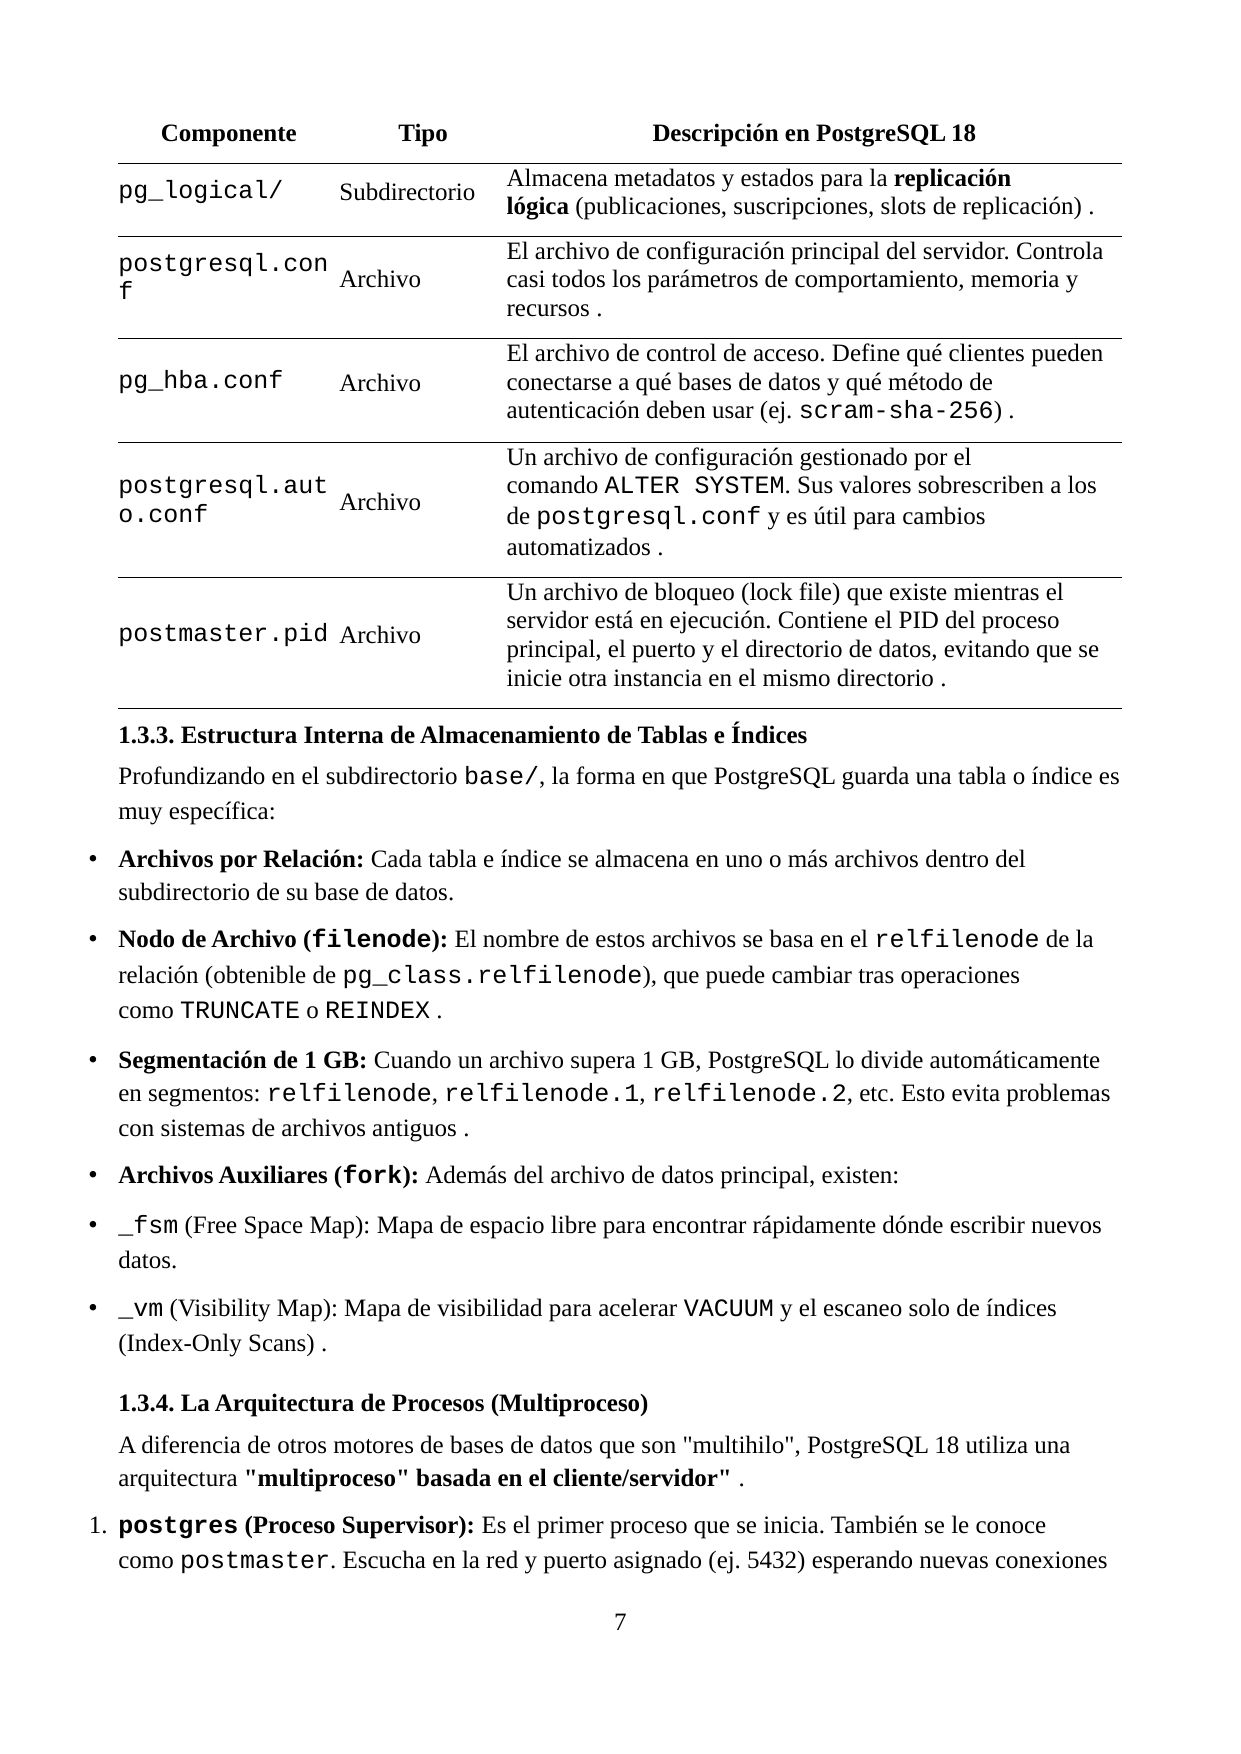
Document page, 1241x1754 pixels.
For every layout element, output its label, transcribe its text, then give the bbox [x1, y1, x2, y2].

table_cell Subdirectorio [339, 164, 506, 236]
text Profundizando en el subdirectorio base/, la forma en que PostgreSQL guarda una tabla o índice es muy específica: [118, 761, 1122, 825]
table_header Descripción en PostgreSQL 18 [506, 118, 1122, 162]
table_cell postgresql.auto.conf [118, 443, 339, 577]
table_cell Archivo [339, 339, 506, 442]
table_cell Archivo [339, 237, 506, 338]
table_header Tipo [339, 118, 506, 162]
list Archivos por Relación: Cada tabla e índice se almacena en uno o más archivos dentro del subdirectorio de su base de datos. [118, 844, 1122, 906]
list Segmentación de 1 GB: Cuando un archivo supera 1 GB, PostgreSQL lo divide automáticamente en segmentos: relfilenode, relfilenode.1, relfilenode.2, etc. Esto evita problemas con sistemas de archivos antiguos . [118, 1045, 1122, 1142]
table_cell Un archivo de bloqueo (lock file) que existe mientras el servidor está en ejecución. Contiene el PID del proceso principal, el puerto y el directorio de datos, evitando que se inicie otra instancia en el mismo directorio . [506, 578, 1122, 707]
table_cell postgresql.conf [118, 237, 339, 338]
text A diferencia de otros motores de bases de datos que son "multihilo", PostgreSQL 18 utiliza una arquitectura "multiproceso" basada en el cliente/servidor" . [118, 1430, 1122, 1491]
table_cell Un archivo de configuración gestionado por el comando ALTER SYSTEM. Sus valores sobrescriben a los de postgresql.conf y es útil para cambios automatizados . [506, 443, 1122, 577]
table_cell Almacena metadatos y estados para la replicación lógica (publicaciones, suscripciones, slots de replicación) . [506, 164, 1122, 236]
list postgres (Proceso Supervisor): Es el primer proceso que se inicia. También se le conoce como postmaster. Escucha en la red y puerto asignado (ej. 5432) esperando nuevas conexiones [118, 1510, 1122, 1576]
list _vm (Visibility Map): Mapa de visibilidad para acelerar VACUUM y el escaneo solo de índices (Index-Only Scans) . [118, 1293, 1122, 1357]
table_header Componente [118, 118, 339, 162]
list Archivos Auxiliares (fork): Además del archivo de datos principal, existen: [118, 1161, 1122, 1191]
table_cell Archivo [339, 578, 506, 707]
subtitle 1.3.4. La Arquitectura de Procesos (Multiproceso) [118, 1388, 1122, 1417]
table_cell Archivo [339, 443, 506, 577]
list Nodo de Archivo (filenode): El nombre de estos archivos se basa en el relfilenode de la relación (obtenible de pg_class.relfilenode), que puede cambiar tras operaciones como TRUNCATE o REINDEX . [118, 924, 1122, 1026]
table_cell El archivo de control de acceso. Define qué clientes pueden conectarse a qué bases de datos y qué método de autenticación deben usar (ej. scram-sha-256) . [506, 339, 1122, 442]
table_cell pg_hba.conf [118, 339, 339, 442]
list _fsm (Free Space Map): Mapa de espacio libre para encontrar rápidamente dónde escribir nuevos datos. [118, 1211, 1122, 1274]
table_cell El archivo de configuración principal del servidor. Controla casi todos los parámetros de comportamiento, memoria y recursos . [506, 237, 1122, 338]
table_cell pg_logical/ [118, 164, 339, 236]
subtitle 1.3.3. Estructura Interna de Almacenamiento de Tablas e Índices [118, 720, 1122, 749]
table_cell postmaster.pid [118, 578, 339, 707]
